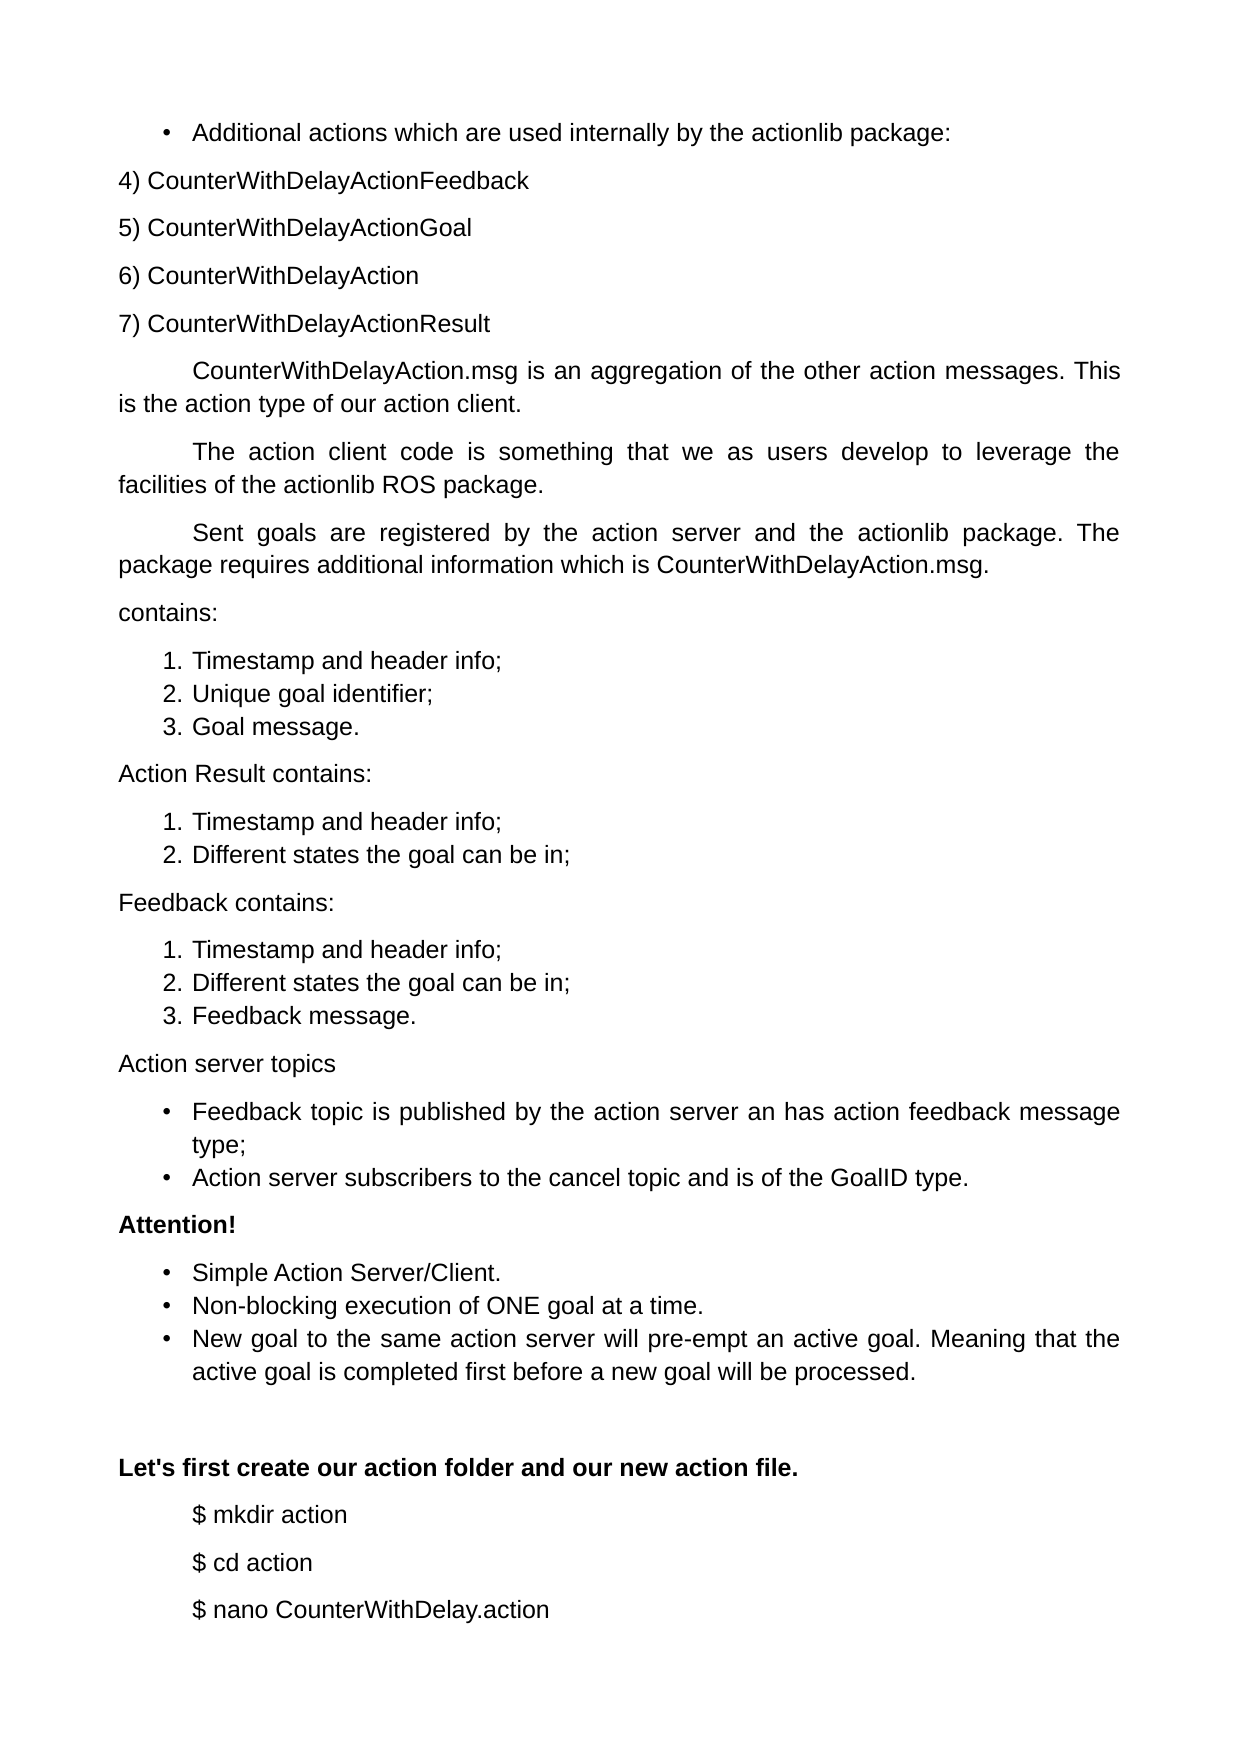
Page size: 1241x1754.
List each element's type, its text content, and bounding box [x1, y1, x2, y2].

list Simple Action Server/Client. [162, 1258, 1122, 1287]
list Timestamp and header info; [162, 646, 1122, 674]
text CounterWithDelayAction.msg is an aggregation of the other action messages. This is the action type of our action client. [118, 356, 1122, 418]
list Feedback topic is published by the action server an has action feedback message type; [162, 1096, 1122, 1158]
list Unique goal identifier; [162, 679, 1122, 707]
text The action client code is something that we as users develop to leverage the facilities of the actionlib ROS package. [118, 437, 1122, 499]
text Attention! [118, 1210, 1122, 1239]
text $ mkdir action [118, 1500, 1122, 1529]
text $ cd action [118, 1548, 1122, 1577]
list Timestamp and header info; [162, 807, 1122, 836]
list Non-blocking execution of ONE goal at a time. [162, 1291, 1122, 1320]
text 5) CounterWithDelayActionGoal [118, 213, 1122, 242]
list New goal to the same action server will pre-empt an active goal. Meaning that the active goal is completed first before a new goal will be processed. [162, 1324, 1122, 1386]
list Different states the goal can be in; [162, 968, 1122, 997]
list Different states the goal can be in; [162, 840, 1122, 869]
text Action server topics [118, 1049, 1122, 1078]
list Goal message. [162, 712, 1122, 741]
text Let's first create our action folder and our new action file. [118, 1453, 1122, 1481]
text 4) CounterWithDelayActionFeedback [118, 166, 1122, 194]
list Feedback message. [162, 1001, 1122, 1030]
list n action file [162, 1405, 1122, 1434]
text 6) CounterWithDelayAction [118, 261, 1122, 290]
text Action Result contains: [118, 759, 1122, 788]
text contains: [118, 598, 1122, 627]
text $ nano CounterWithDelay.action [118, 1595, 1122, 1624]
text 7) CounterWithDelayActionResult [118, 309, 1122, 337]
text Feedback contains: [118, 888, 1122, 916]
list Timestamp and header info; [162, 935, 1122, 964]
text Sent goals are registered by the action server and the actionlib package. The package requires additional information which is CounterWithDelayAction.msg. [118, 517, 1122, 579]
list Additional actions which are used internally by the actionlib package: [162, 118, 1122, 147]
list Action server subscribers to the cancel topic and is of the GoalID type. [162, 1163, 1122, 1191]
